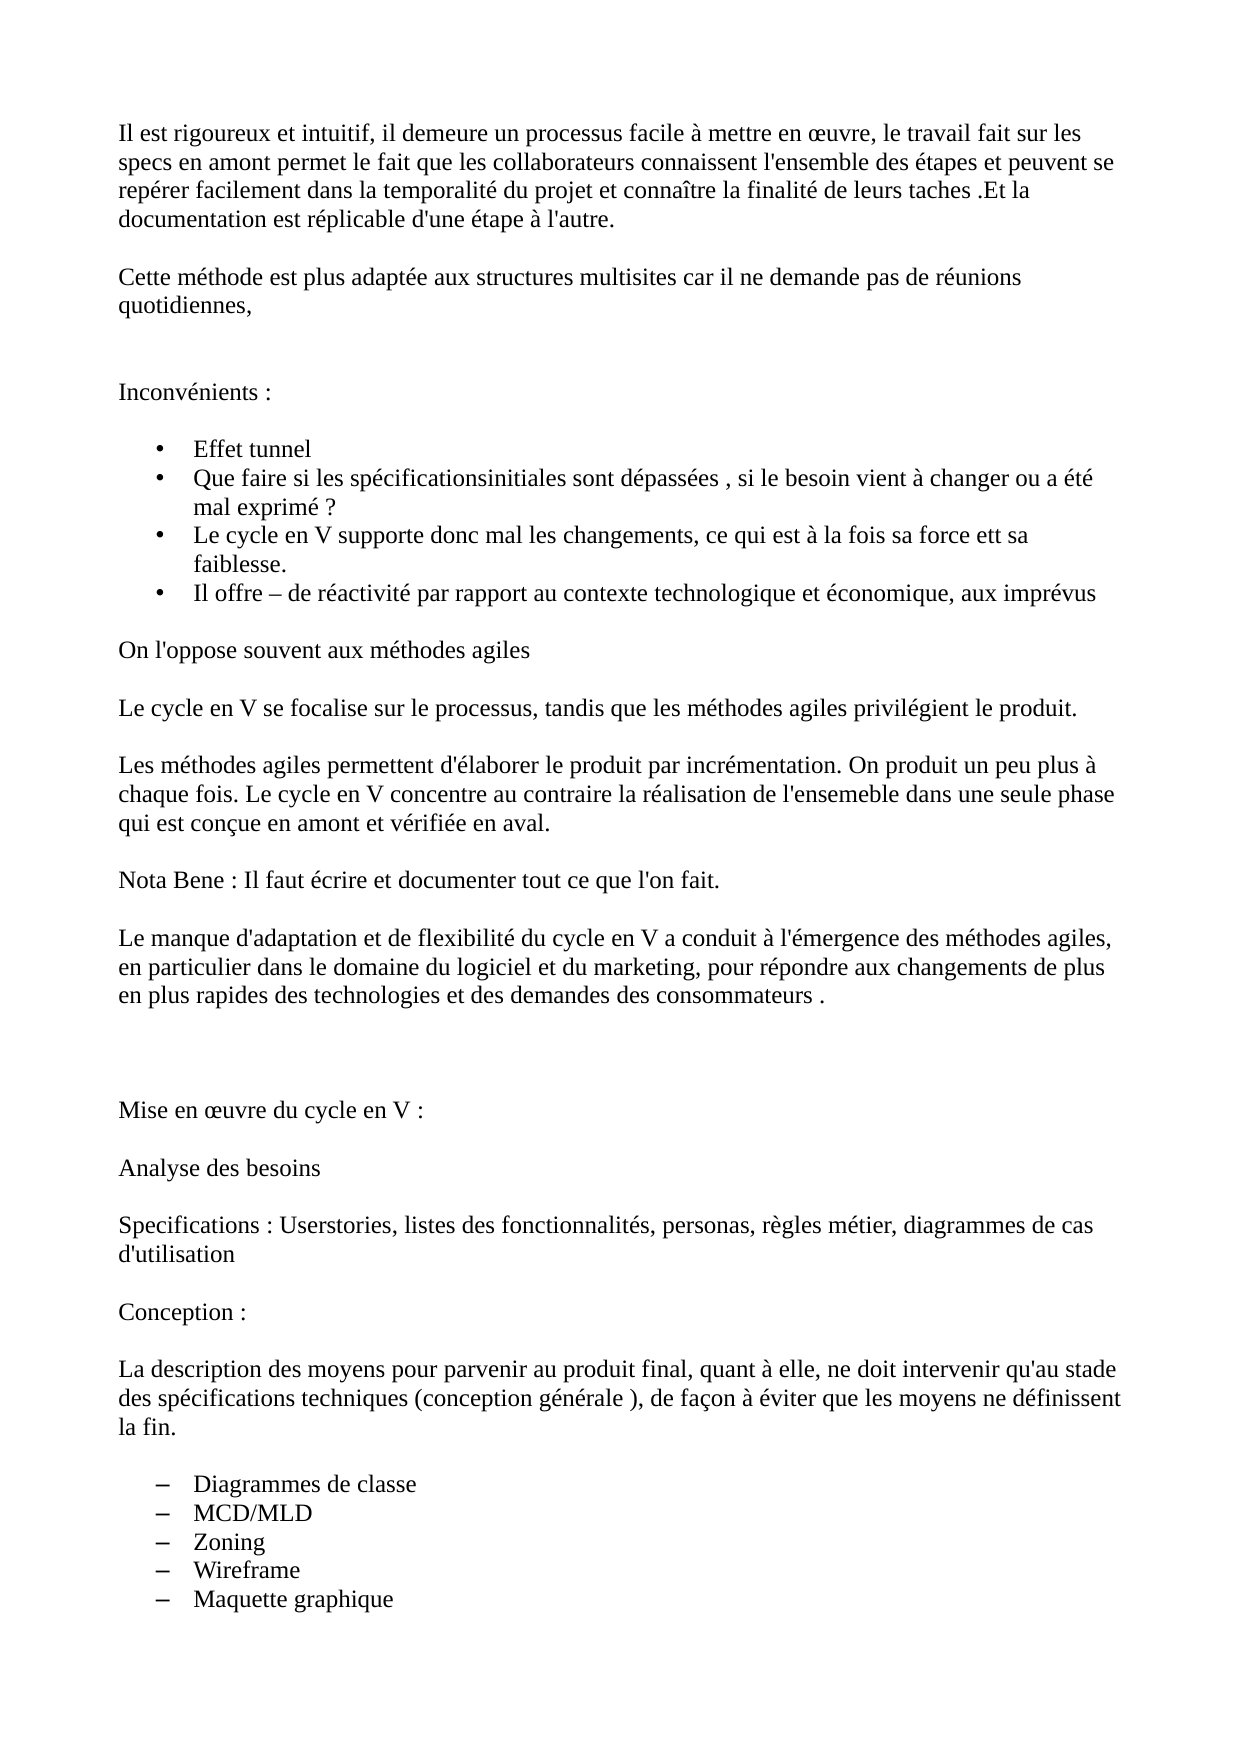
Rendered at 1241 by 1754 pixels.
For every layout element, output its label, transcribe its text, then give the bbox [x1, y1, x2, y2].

text Analyse des besoins [118, 1153, 1122, 1182]
text Inconvénients : [118, 377, 1122, 406]
list Il offre – de réactivité par rapport au contexte technologique et économique, aux imprévus [156, 578, 1122, 607]
text On l'oppose souvent aux méthodes agiles [118, 636, 1122, 664]
list Que faire si les spécificationsinitiales sont dépassées , si le besoin vient à changer ou a été mal exprimé ? [156, 463, 1122, 521]
list Le cycle en V supporte donc mal les changements, ce qui est à la fois sa force ett sa faiblesse. [156, 521, 1122, 578]
text Nota Bene : Il faut écrire et documenter tout ce que l'on fait. [118, 866, 1122, 894]
text Cette méthode est plus adaptée aux structures multisites car il ne demande pas de réunions quotidiennes, [118, 262, 1122, 319]
text Les méthodes agiles permettent d'élaborer le produit par incrémentation. On produit un peu plus à chaque fois. Le cycle en V concentre au contraire la réalisation de l'ensemeble dans une seule phase qui est conçue en amont et vérifiée en aval. [118, 751, 1122, 837]
text Le manque d'adaptation et de flexibilité du cycle en V a conduit à l'émergence des méthodes agiles, en particulier dans le domaine du logiciel et du marketing, pour répondre aux changements de plus en plus rapides des technologies et des demandes des consommateurs . [118, 923, 1122, 1009]
list Maquette graphique [156, 1584, 1122, 1613]
list Zoning [156, 1527, 1122, 1556]
text Conception : [118, 1297, 1122, 1326]
text Il est rigoureux et intuitif, il demeure un processus facile à mettre en œuvre, le travail fait sur les specs en amont permet le fait que les collaborateurs connaissent l'ensemble des étapes et peuvent se repérer facilement dans la temporalité du projet et connaître la finalité de leurs taches .Et la documentation est réplicable d'une étape à l'autre. [118, 118, 1122, 233]
list Diagrammes de classe [156, 1469, 1122, 1498]
list Effet tunnel [156, 434, 1122, 463]
text Mise en œuvre du cycle en V : [118, 1096, 1122, 1124]
text La description des moyens pour parvenir au produit final, quant à elle, ne doit intervenir qu'au stade des spécifications techniques (conception générale ), de façon à éviter que les moyens ne définissent la fin. [118, 1354, 1122, 1441]
text Specifications : Userstories, listes des fonctionnalités, personas, règles métier, diagrammes de cas d'utilisation [118, 1211, 1122, 1268]
text Le cycle en V se focalise sur le processus, tandis que les méthodes agiles privilégient le produit. [118, 693, 1122, 722]
list Wireframe [156, 1556, 1122, 1584]
list MCD/MLD [156, 1498, 1122, 1527]
